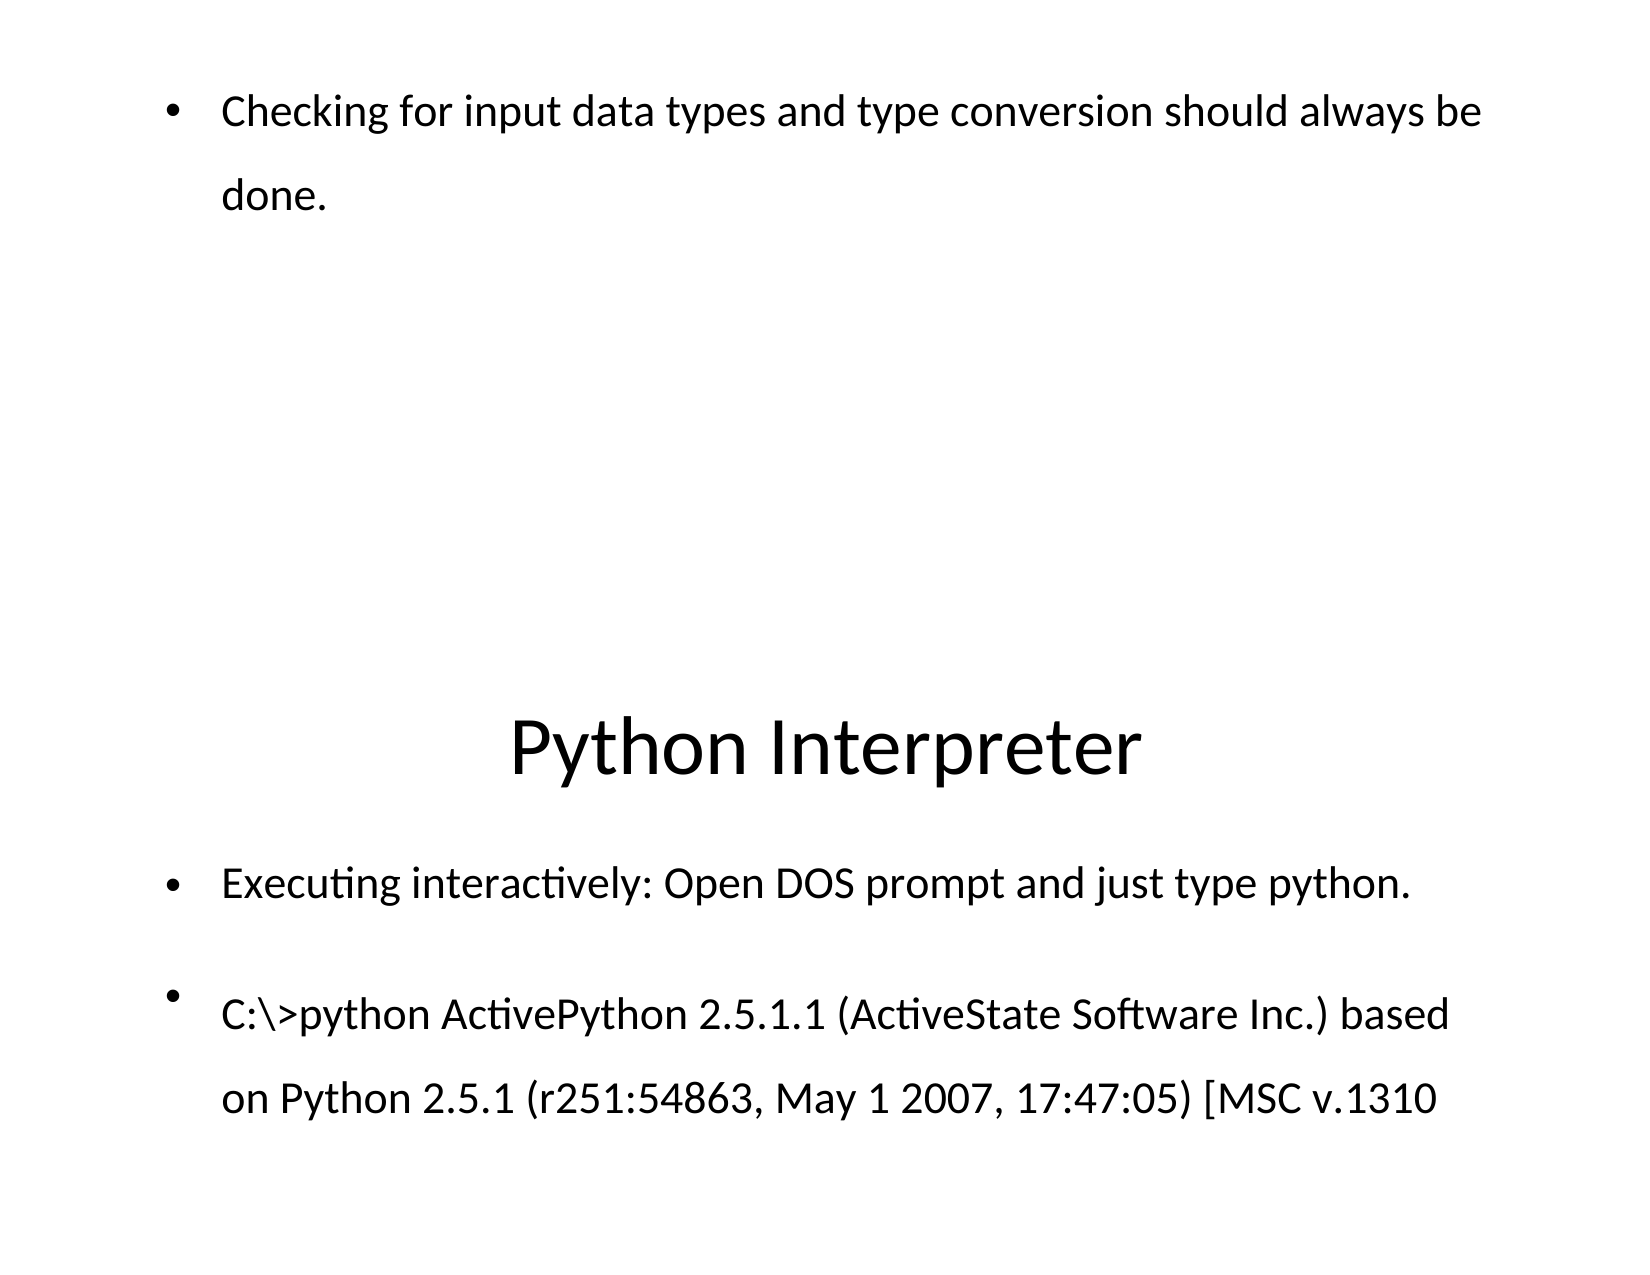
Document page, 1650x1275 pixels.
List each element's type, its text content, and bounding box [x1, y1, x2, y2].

table_header Python Interpreter [221, 671, 1575, 831]
table_cell • [75, 831, 221, 946]
table_cell • [75, 946, 221, 1177]
table_cell Executing interactively: Open DOS prompt and just type python. [221, 831, 1575, 946]
table_cell C:\>python ActivePython 2.5.1.1 (ActiveState Software Inc.) based on Python 2.5.1 (r251:54863, May 1 2007, 17:47:05) [MSC v.1310 [221, 946, 1575, 1177]
table_header [75, 671, 221, 831]
table_cell Checking for input data types and type conversion should always be done. [221, 59, 1575, 608]
table_cell • [75, 59, 221, 608]
